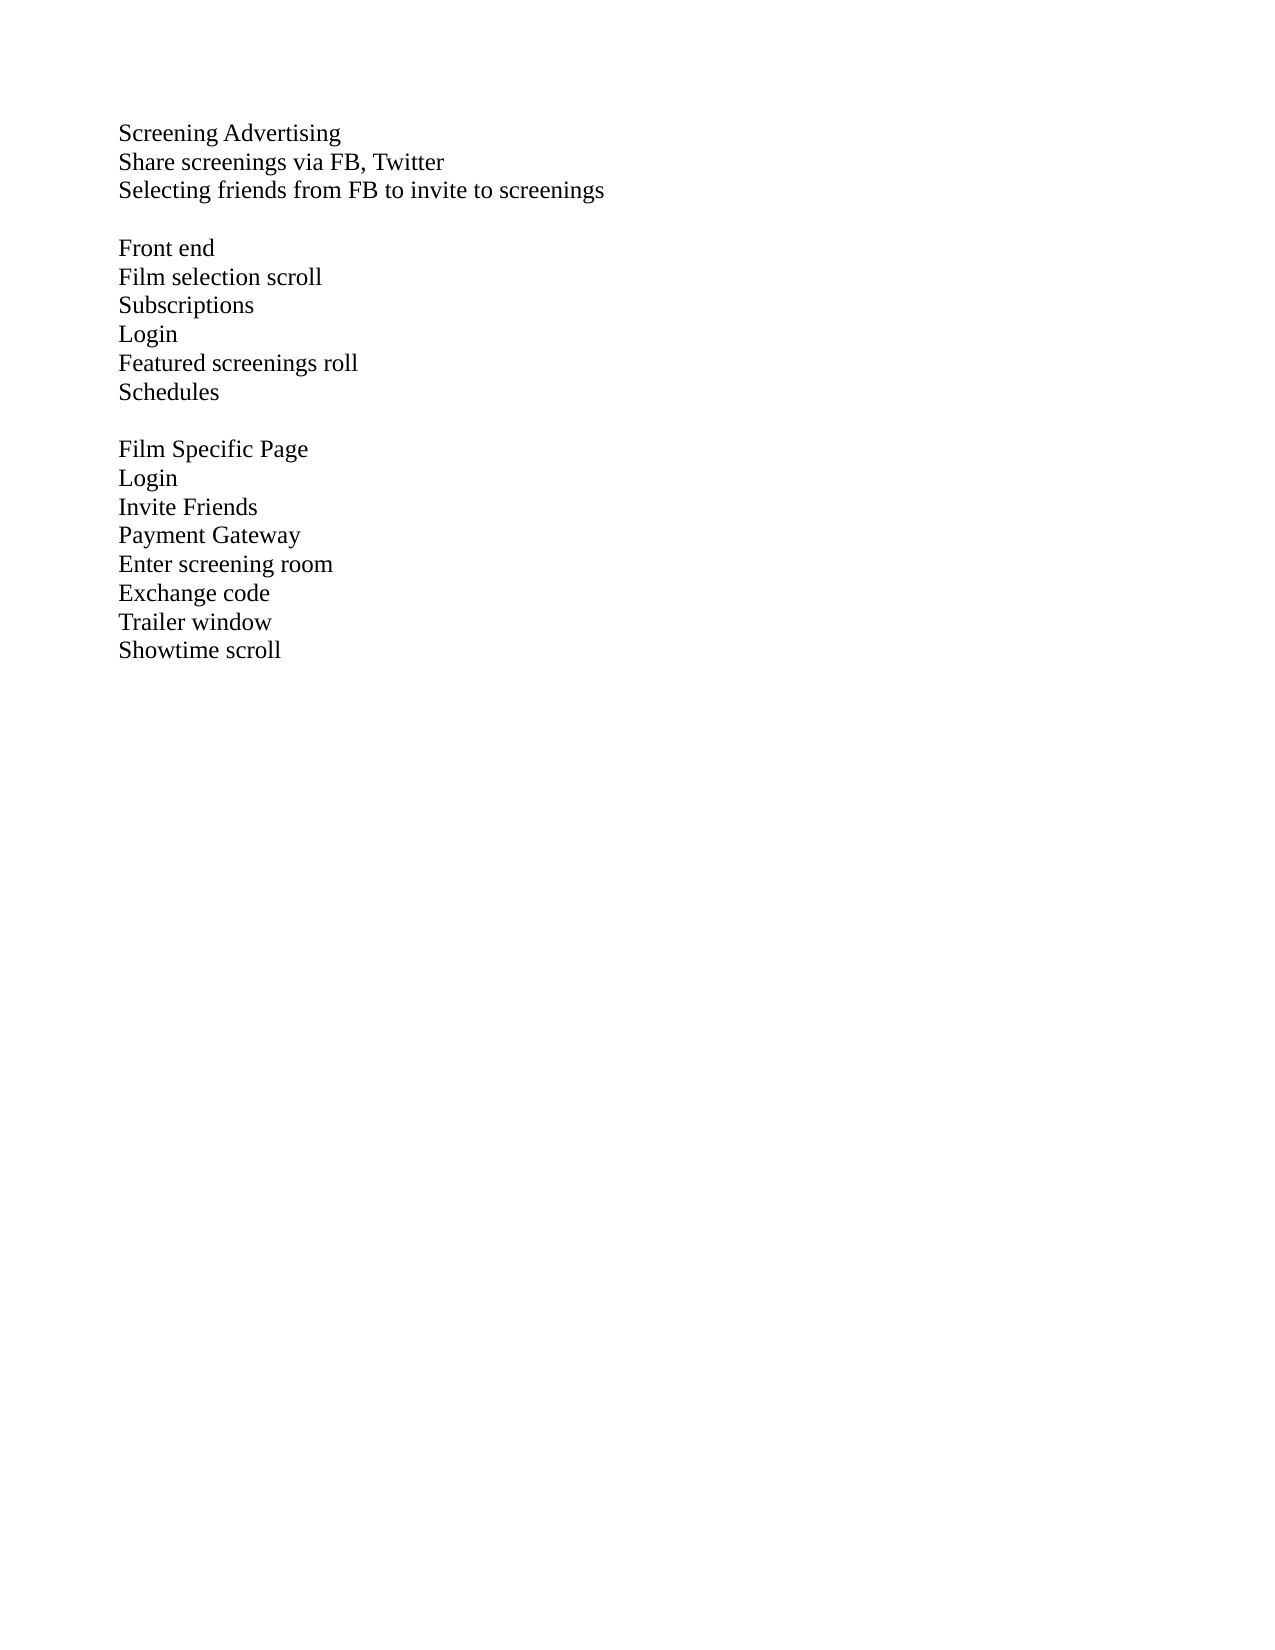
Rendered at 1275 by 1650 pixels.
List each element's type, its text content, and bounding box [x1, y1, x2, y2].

text Share screenings via FB, Twitter [118, 147, 1157, 176]
text Payment Gateway [118, 521, 1157, 549]
text Exchange code [118, 578, 1157, 607]
text Selecting friends from FB to invite to screenings [118, 176, 1157, 204]
text Schedules [118, 377, 1157, 406]
text Featured screenings roll [118, 348, 1157, 377]
text Front end [118, 233, 1157, 262]
text Trailer window [118, 607, 1157, 636]
text Subscriptions [118, 291, 1157, 319]
text Screening Advertising [118, 118, 1157, 147]
text Login [118, 463, 1157, 492]
text Login [118, 319, 1157, 348]
text Enter screening room [118, 549, 1157, 578]
text Showtime scroll [118, 636, 1157, 664]
text Invite Friends [118, 492, 1157, 521]
text Film Specific Page [118, 434, 1157, 463]
text Film selection scroll [118, 262, 1157, 291]
